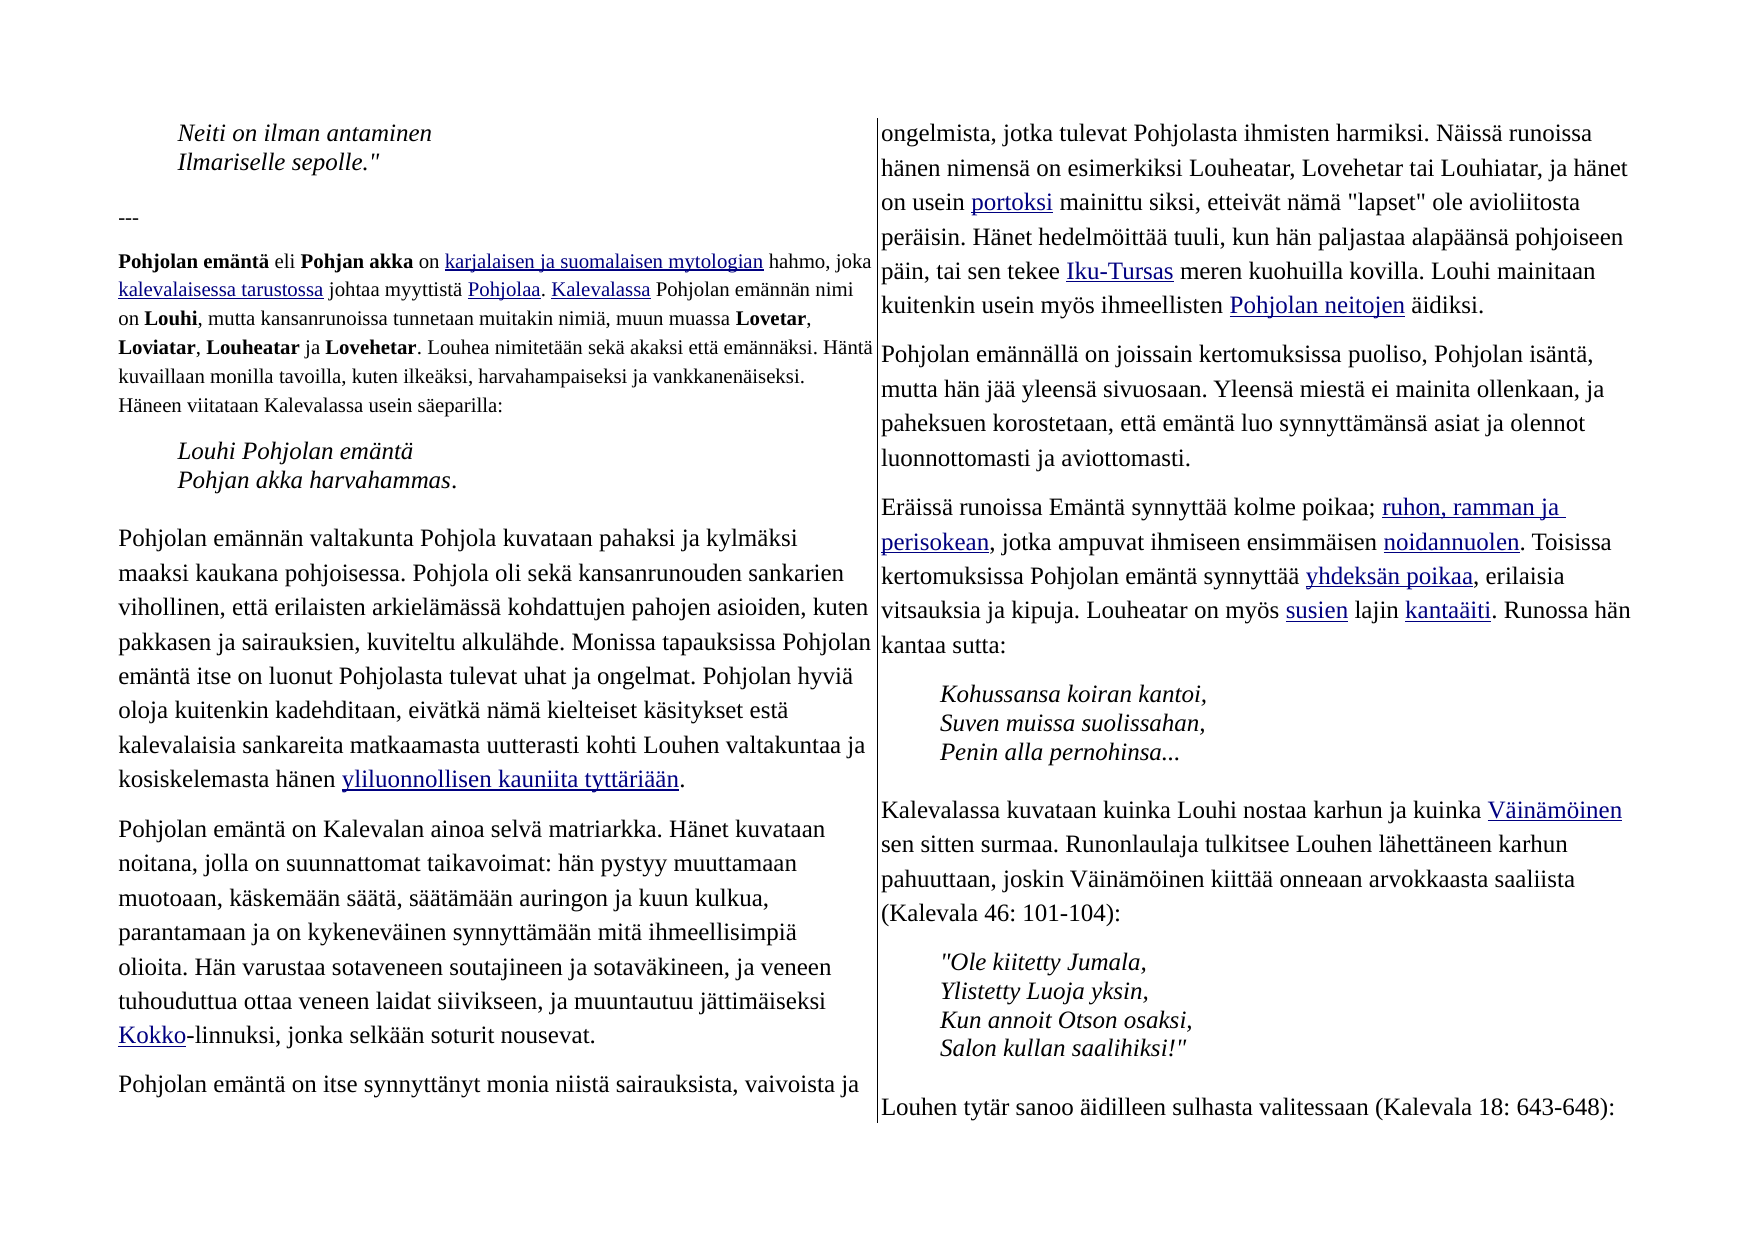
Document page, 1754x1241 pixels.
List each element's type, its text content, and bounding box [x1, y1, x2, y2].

text Eräissä runoissa Emäntä synnyttää kolme poikaa; ruhon, ramman ja perisokean, jotka ampuvat ihmiseen ensimmäisen noidannuolen. Toisissa kertomuksissa Pohjolan emäntä synnyttää yhdeksän poikaa, erilaisia vitsauksia ja kipuja. Louheatar on myös susien lajin kantaäiti. Runossa hän kantaa sutta: [881, 492, 1636, 659]
text Pohjolan emännän valtakunta Pohjola kuvataan pahaksi ja kylmäksi maaksi kaukana pohjoisessa. Pohjola oli sekä kansanrunouden sankarien vihollinen, että erilaisten arkielämässä kohdattujen pahojen asioiden, kuten pakkasen ja sairauksien, kuviteltu alkulähde. Monissa tapauksissa Pohjolan emäntä itse on luonut Pohjolasta tulevat uhat ja ongelmat. Pohjolan hyviä oloja kuitenkin kadehditaan, eivätkä nämä kielteiset käsitykset estä kalevalaisia sankareita matkaamasta uutterasti kohti Louhen valtakuntaa ja kosiskelemasta hänen yliluonnollisen kauniita tyttäriään. [118, 523, 873, 793]
list Salon kullan saalihiksi!" [940, 1033, 1636, 1062]
text Louhen tytär sanoo äidilleen sulhasta valitessaan (Kalevala 18: 643-648): [881, 1092, 1636, 1121]
text Pohjolan emäntä on itse synnyttänyt monia niistä sairauksista, vaivoista ja [118, 1069, 873, 1098]
text Kalevalassa kuvataan kuinka Louhi nostaa karhun ja kuinka Väinämöinen sen sitten surmaa. Runonlaulaja tulkitsee Louhen lähettäneen karhun pahuuttaan, joskin Väinämöinen kiittää onneaan arvokkaasta saaliista (Kalevala 46: 101-104): [881, 795, 1636, 927]
text --- [118, 205, 873, 229]
list Neiti on ilman antaminen [177, 118, 873, 147]
text Pohjolan emäntä eli Pohjan akka on karjalaisen ja suomalaisen mytologian hahmo, joka kalevalaisessa tarustossa johtaa myyttistä Pohjolaa. Kalevalassa Pohjolan emännän nimi on Louhi, mutta kansanrunoissa tunnetaan muitakin nimiä, muun muassa Lovetar, Loviatar, Louheatar ja Lovehetar. Louhea nimitetään sekä akaksi että emännäksi. Häntä kuvaillaan monilla tavoilla, kuten ilkeäksi, harvahampaiseksi ja vankkanenäiseksi. Häneen viitataan Kalevalassa usein säeparilla: [118, 248, 873, 417]
text Pohjolan emäntä on Kalevalan ainoa selvä matriarkka. Hänet kuvataan noitana, jolla on suunnattomat taikavoimat: hän pystyy muuttamaan muotoaan, käskemään säätä, säätämään auringon ja kuun kulkua, parantamaan ja on kykeneväinen synnyttämään mitä ihmeellisimpiä olioita. Hän varustaa sotaveneen soutajineen ja sotaväkineen, ja veneen tuhouduttua ottaa veneen laidat siivikseen, ja muuntautuu jättimäiseksi Kokko-linnuksi, jonka selkään soturit nousevat. [118, 814, 873, 1049]
list Ilmariselle sepolle." [177, 147, 873, 176]
list Kun annoit Otson osaksi, [940, 1005, 1636, 1033]
text ongelmista, jotka tulevat Pohjolasta ihmisten harmiksi. Näissä runoissa hänen nimensä on esimerkiksi Louheatar, Lovehetar tai Louhiatar, ja hänet on usein portoksi mainittu siksi, etteivät nämä "lapset" ole avioliitosta peräisin. Hänet hedelmöittää tuuli, kun hän paljastaa alapäänsä pohjoiseen päin, tai sen tekee Iku-Tursas meren kuohuilla kovilla. Louhi mainitaan kuitenkin usein myös ihmeellisten Pohjolan neitojen äidiksi. [881, 118, 1636, 319]
list Suven muissa suolissahan, [940, 708, 1636, 737]
list Louhi Pohjolan emäntä [177, 436, 873, 465]
list "Ole kiitetty Jumala, [940, 947, 1636, 976]
list Penin alla pernohinsa... [940, 737, 1636, 765]
text Pohjolan emännällä on joissain kertomuksissa puoliso, Pohjolan isäntä, mutta hän jää yleensä sivuosaan. Yleensä miestä ei mainita ollenkaan, ja paheksuen korostetaan, että emäntä luo synnyttämänsä asiat ja olennot luonnottomasti ja aviottomasti. [881, 339, 1636, 472]
list Pohjan akka harvahammas. [177, 465, 873, 494]
list Kohussansa koiran kantoi, [940, 679, 1636, 708]
list Ylistetty Luoja yksin, [940, 976, 1636, 1005]
